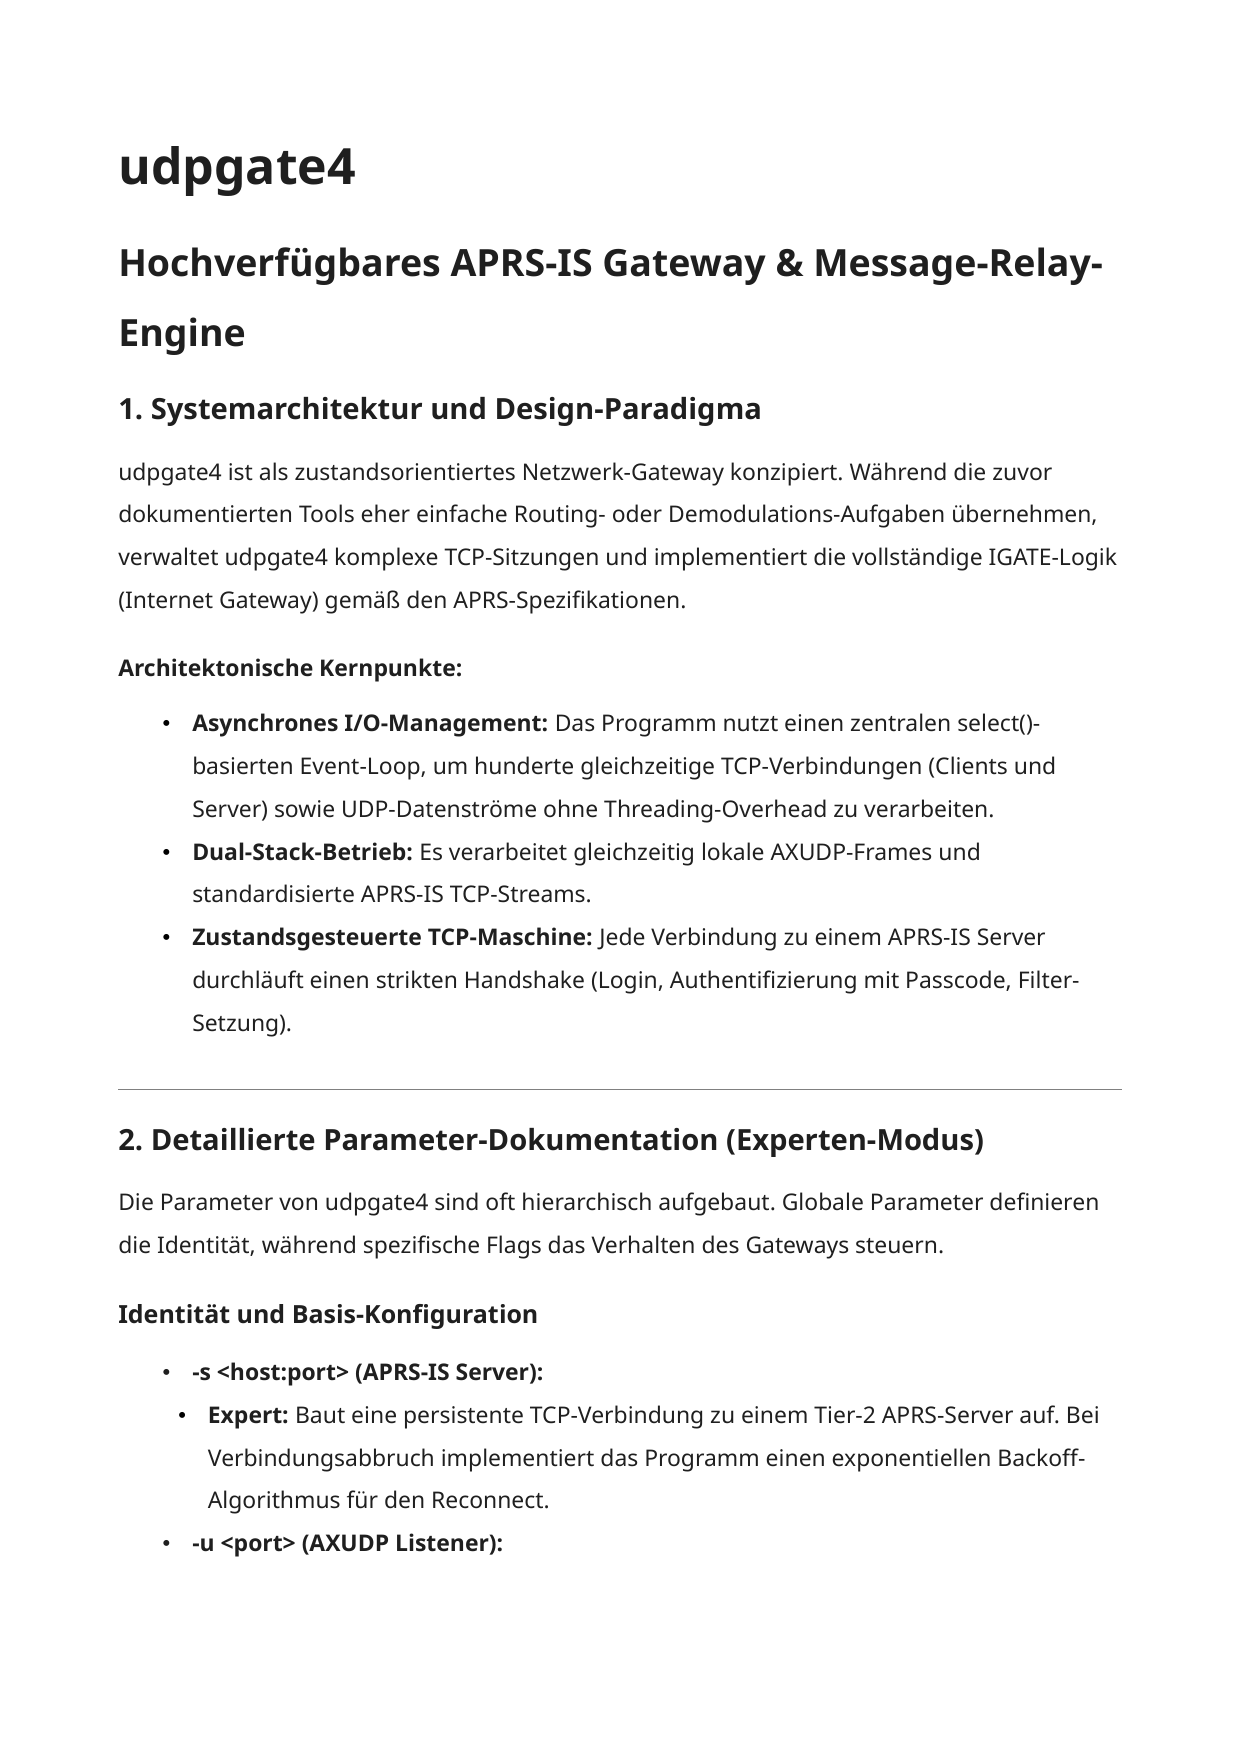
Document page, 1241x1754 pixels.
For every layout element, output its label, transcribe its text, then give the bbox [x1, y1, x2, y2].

text Architektonische Kernpunkte: [118, 652, 1122, 683]
subtitle Hochverfügbares APRS-IS Gateway & Message-Relay-Engine [118, 236, 1122, 357]
subtitle Identität und Basis-Konfiguration [118, 1297, 1122, 1331]
list Expert: Baut eine persistente TCP-Verbindung zu einem Tier-2 APRS-Server auf. Bei Verbindungsabbruch implementiert das Programm einen exponentiellen Backoff-Algorithmus für den Reconnect. [178, 1399, 1122, 1516]
subtitle udpgate4 [118, 131, 1122, 199]
list Dual-Stack-Betrieb: Es verarbeitet gleichzeitig lokale AXUDP-Frames und standardisierte APRS-IS TCP-Streams. [162, 835, 1122, 909]
subtitle 2. Detaillierte Parameter-Dokumentation (Experten-Modus) [118, 1119, 1122, 1159]
text udpgate4 ist als zustandsorientiertes Netzwerk-Gateway konzipiert. Während die zuvor dokumentierten Tools eher einfache Routing- oder Demodulations-Aufgaben übernehmen, verwaltet udpgate4 komplexe TCP-Sitzungen und implementiert die vollständige IGATE-Logik (Internet Gateway) gemäß den APRS-Spezifikationen. [118, 455, 1122, 615]
list -u <port> (AXUDP Listener): [162, 1527, 1122, 1558]
text Die Parameter von udpgate4 sind oft hierarchisch aufgebaut. Globale Parameter definieren die Identität, während spezifische Flags das Verhalten des Gateways steuern. [118, 1186, 1122, 1260]
list -s <host:port> (APRS-IS Server): [162, 1356, 1122, 1387]
subtitle 1. Systemarchitektur und Design-Paradigma [118, 389, 1122, 428]
list Zustandsgesteuerte TCP-Maschine: Jede Verbindung zu einem APRS-IS Server durchläuft einen strikten Handshake (Login, Authentifizierung mit Passcode, Filter-Setzung). [162, 921, 1122, 1038]
list Asynchrones I/O-Management: Das Programm nutzt einen zentralen select()-basierten Event-Loop, um hunderte gleichzeitige TCP-Verbindungen (Clients und Server) sowie UDP-Datenströme ohne Threading-Overhead zu verarbeiten. [162, 707, 1122, 824]
